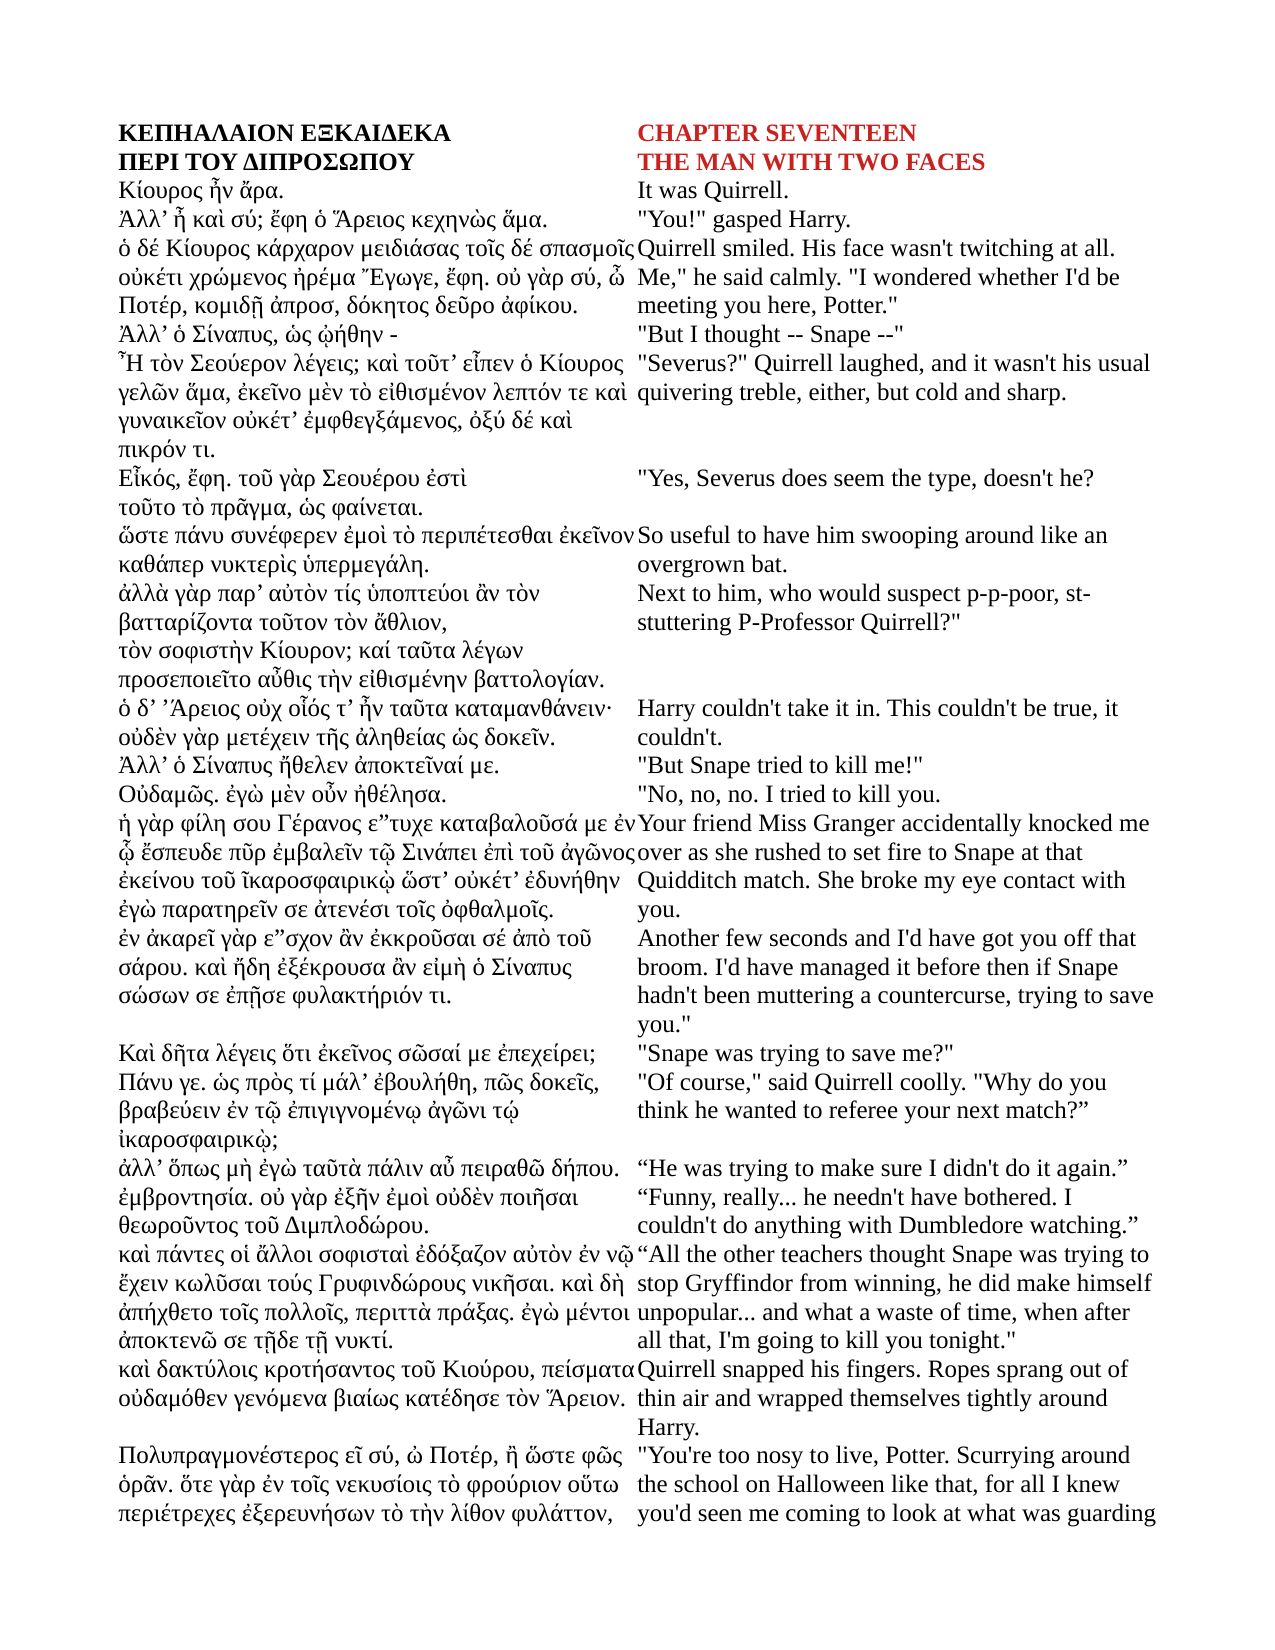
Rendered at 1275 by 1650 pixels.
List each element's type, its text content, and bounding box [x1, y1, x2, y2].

table_header CHAPTER SEVENTEEN THE MAN WITH TWO FACES [637, 118, 1157, 176]
table_cell Πάνυ γε. ὡς πρὸς τί μάλ’ ἐβουλήθη, πῶς δοκεῖς, βραβεύειν ἐν τῷ ἐπιγιγνομένῳ ἀγῶνι τῴ ἰκαροσφαιρικῲ; [118, 1067, 637, 1153]
table_cell It was Quirrell. [637, 176, 1157, 204]
table_cell Another few seconds and I'd have got you off that broom. I'd have managed it before then if Snape hadn't been muttering a countercurse, trying to save you." [637, 923, 1157, 1038]
table_cell Πολυπραγμονέστερος εῖ σύ, ὠ Ποτέρ, ἢ ὥστε φῶς ὁρᾶν. ὅτε γὰρ ἐν τοῖς νεκυσίοις τὸ φρούριον οὕτω περιέτρεχες ἐξερευνήσων τὸ τὴν λίθον φυλάττον, [118, 1441, 637, 1527]
table_cell καὶ δακτύλοις κροτήσαντος τοῦ Κιούρου, πείσματα οὐδαμόθεν γενόμενα βιαίως κατέδησε τὸν Ἅρειον. [118, 1354, 637, 1441]
table_cell Ἦ τὸν Σεούερον λέγεις; καὶ τοῦτ’ εἶπεν ὁ Κίουρος γελῶν ἅμα, ἐκεῖνο μὲν τὸ εἰθισμένον λεπτόν τε καὶ γυναικεῖον οὐκέτ’ ἐμφθεγξάμενος, ὀξύ δέ καὶ πικρόν τι. [118, 348, 637, 463]
table_cell "No, no, no. I tried to kill you. [637, 779, 1157, 808]
table_cell "But I thought -- Snape --" [637, 319, 1157, 348]
table_cell "But Snape tried to kill me!" [637, 751, 1157, 779]
table_cell "You!" gasped Harry. [637, 204, 1157, 233]
table_cell Οὐδαμῶς. ἐγὼ μὲν οὖν ἠθέλησα. [118, 779, 637, 808]
table_cell ὁ δ’ ’Άρειος οὐχ οἷός τ’ ἦν ταῦτα καταμανθάνειν· οὐδὲν γὰρ μετέχειν τῆς ἀληθείας ὡς δοκεῖν. [118, 693, 637, 751]
table_cell Your friend Miss Granger accidentally knocked me over as she rushed to set fire to Snape at that Quidditch match. She broke my eye contact with you. [637, 808, 1157, 923]
table_cell "Snape was trying to save me?" [637, 1038, 1157, 1067]
table_cell Ἀλλ’ ὁ Σίναπυς, ὡς ᾠήθην - [118, 319, 637, 348]
table_cell "You're too nosy to live, Potter. Scurrying around the school on Halloween like that, for all I knew you'd seen me coming to look at what was guarding [637, 1441, 1157, 1527]
table_cell ἀλλὰ γὰρ παρ’ αὐτὸν τίς ὑποπτεύοι ἂν τὸν βατταρίζοντα τοῦτον τὸν ἄθλιον, τὸν σοφιστὴν Κίουρον; καί ταῦτα λέγων προσεποιεῖτο αὖθις τὴν εἰθισμένην βαττολογίαν. [118, 578, 637, 693]
table_cell Εἶκός, ἔφη. τοῦ γὰρ Σεουέρου ἐστὶ τοῦτο τὸ πρᾶγμα, ὡς φαίνεται. [118, 463, 637, 521]
table_cell Καὶ δῆτα λέγεις ὅτι ἐκεῖνος σῶσαί με ἐπεχείρει; [118, 1038, 637, 1067]
table_header ΚΕΠΗΑΛΑΙΟΝ ΕΞΚΑΙΔΕΚΑ ΠΕΡΙ ΤΟΥ ΔΙΠΡΟΣΩΠΟΥ [118, 118, 637, 176]
table_cell “He was trying to make sure I didn't do it again.” [637, 1153, 1157, 1182]
table_cell Quirrell smiled. His face wasn't twitching at all. Me," he said calmly. "I wondered whether I'd be meeting you here, Potter." [637, 233, 1157, 319]
table_cell "Of course," said Quirrell coolly. "Why do you think he wanted to referee your next match?” [637, 1067, 1157, 1153]
table_cell So useful to have him swooping around like an overgrown bat. [637, 521, 1157, 578]
table_cell "Severus?" Quirrell laughed, and it wasn't his usual quivering treble, either, but cold and sharp. [637, 348, 1157, 463]
table_cell ὁ δέ Κίουρος κάρχαρον μειδιάσας τοῖς δέ σπασμοῖς οὐκέτι χρώμενος ἠρέμα Ἔγωγε, ἔφη. οὐ γὰρ σύ, ὦ Ποτέρ, κομιδῇ ἀπροσ, δόκητος δεῦρο ἀφίκου. [118, 233, 637, 319]
table_cell ἐν ἀκαρεῖ γὰρ ε”σχον ἂν ἐκκροῦσαι σέ ἀπὸ τοῦ σάρου. καὶ ἤδη ἐξέκρουσα ἂν εἰμὴ ὁ Σίναπυς σώσων σε ἐπῇσε φυλακτήριόν τι. [118, 923, 637, 1038]
table_cell “All the other teachers thought Snape was trying to stop Gryffindor from winning, he did make himself unpopular... and what a waste of time, when after all that, I'm going to kill you tonight." [637, 1239, 1157, 1354]
table_cell Ἀλλ’ ὁ Σίναπυς ἤθελεν ἀποκτεῖναί με. [118, 751, 637, 779]
table_cell ἐμβροντησία. οὐ γὰρ ἐξῆν ἐμοὶ οὐδὲν ποιῆσαι θεωροῦντος τοῦ Διμπλοδώρου. [118, 1182, 637, 1239]
table_cell Ἀλλ’ ἦ καὶ σύ; ἔφη ὁ Ἅρειος κεχηνὼς ἅμα. [118, 204, 637, 233]
table_cell Harry couldn't take it in. This couldn't be true, it couldn't. [637, 693, 1157, 751]
table_cell “Funny, really... he needn't have bothered. I couldn't do anything with Dumbledore watching.” [637, 1182, 1157, 1239]
table_cell Κίουρος ἦν ἄρα. [118, 176, 637, 204]
table_cell καὶ πάντες οἱ ἄλλοι σοφισταὶ ἐδόξαζον αὐτὸν ἐν νῷ ἔχειν κωλῦσαι τούς Γρυφινδώρους νικῆσαι. καὶ δὴ ἀπήχθετο τοῖς πολλοῖς, περιττὰ πράξας. ἐγὼ μέντοι ἀποκτενῶ σε τῇδε τῇ νυκτί. [118, 1239, 637, 1354]
table_cell ὥστε πάνυ συνέφερεν ἐμοὶ τὸ περιπέτεσθαι ἐκεῖνον καθάπερ νυκτερὶς ὑπερμεγάλη. [118, 521, 637, 578]
table_cell Quirrell snapped his fingers. Ropes sprang out of thin air and wrapped themselves tightly around Harry. [637, 1354, 1157, 1441]
table_cell ἀλλ’ ὅπως μὴ ἐγὼ ταῦτὰ πάλιν αὖ πειραθῶ δήπου. [118, 1153, 637, 1182]
table_cell Next to him, who would suspect p-p-poor, st-stuttering P-Professor Quirrell?" [637, 578, 1157, 693]
table_cell ἡ γὰρ φίλη σου Γέρανος ε”τυχε καταβαλοῦσά με ἐν ᾧ ἔσπευδε πῦρ ἐμβαλεῖν τῷ Σινάπει ἐπὶ τοῦ ἀγῶνος ἐκείνου τοῦ ῖκαροσφαιρικῲ ὥστ’ οὐκέτ’ ἐδυνήθην ἐγὼ παρατηρεῖν σε ἀτενέσι τοῖς ὀφθαλμοῖς. [118, 808, 637, 923]
table_cell "Yes, Severus does seem the type, doesn't he? [637, 463, 1157, 521]
